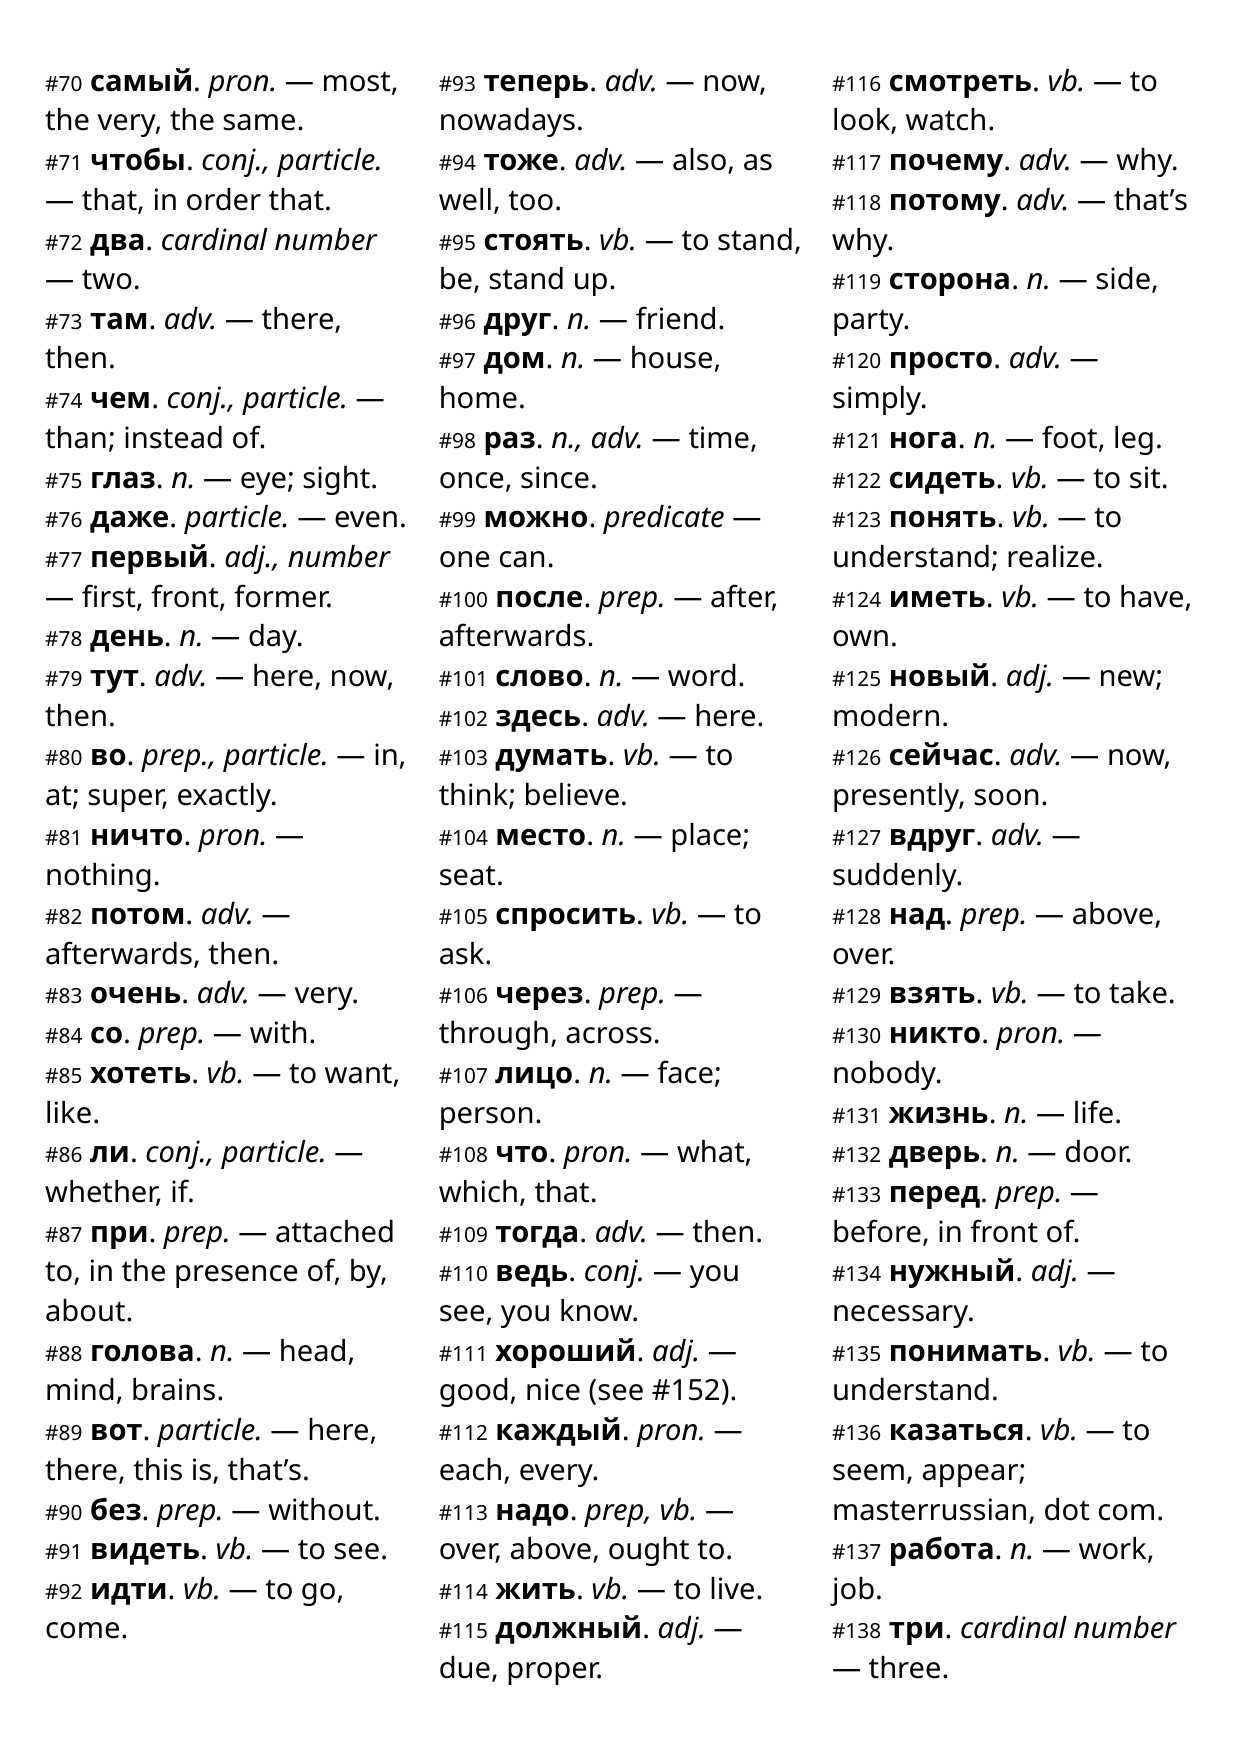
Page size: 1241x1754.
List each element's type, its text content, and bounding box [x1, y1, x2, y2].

text #85 хотеть. vb. — to want, like. [45, 1052, 408, 1132]
text #122 сидеть. vb. — to sit. [832, 457, 1196, 497]
text #107 лицо. n. — face; person. [438, 1052, 802, 1132]
text #123 понять. vb. — to understand; realize. [832, 497, 1196, 576]
text #75 глаз. n. — eye; sight. [45, 457, 408, 497]
text #104 место. n. — place; seat. [438, 814, 802, 893]
text #110 ведь. conj. — you see, you know. [438, 1251, 802, 1330]
text #114 жить. vb. — to live. [438, 1568, 802, 1608]
text #120 просто. adv. — simply. [832, 338, 1196, 417]
text #125 новый. adj. — new; modern. [832, 655, 1196, 735]
text #74 чем. conj., particle. — than; instead of. [45, 377, 408, 457]
text #117 почему. adv. — why. [832, 139, 1196, 179]
text #80 во. prep., particle. — in, at; super, exactly. [45, 735, 408, 814]
text #94 тоже. adv. — also, as well, too. [438, 139, 802, 219]
text #131 жизнь. n. — life. [832, 1092, 1196, 1132]
text #116 смотреть. vb. — to look, watch. [832, 60, 1196, 139]
text #133 перед. prep. — before, in front of. [832, 1171, 1196, 1251]
text #115 должный. adj. — due, proper. [438, 1608, 802, 1687]
text #99 можно. predicate — one can. [438, 497, 802, 576]
text #88 голова. n. — head, mind, brains. [45, 1330, 408, 1409]
text #128 над. prep. — above, over. [832, 893, 1196, 973]
text #134 нужный. adj. — necessary. [832, 1251, 1196, 1330]
text #119 сторона. n. — side, party. [832, 258, 1196, 338]
text #111 хороший. adj. — good, nice (see #152). [438, 1330, 802, 1409]
text #98 раз. n., adv. — time, once, since. [438, 417, 802, 497]
text #127 вдруг. adv. — suddenly. [832, 814, 1196, 893]
text #81 ничто. pron. — nothing. [45, 814, 408, 893]
text #112 каждый. pron. — each, every. [438, 1409, 802, 1489]
text #77 первый. adj., number — first, front, former. [45, 536, 408, 616]
text #132 дверь. n. — door. [832, 1132, 1196, 1171]
text #137 работа. n. — work, job. [832, 1528, 1196, 1608]
text #126 сейчас. adv. — now, presently, soon. [832, 735, 1196, 814]
text #83 очень. adv. — very. [45, 973, 408, 1012]
text #101 слово. n. — word. [438, 655, 802, 695]
text #84 со. prep. — with. [45, 1012, 408, 1052]
text #109 тогда. adv. — then. [438, 1211, 802, 1251]
text #96 друг. n. — friend. [438, 298, 802, 338]
text #129 взять. vb. — to take. [832, 973, 1196, 1012]
text #106 через. prep. — through, across. [438, 973, 802, 1052]
text #76 даже. particle. — even. [45, 497, 408, 536]
text #105 спросить. vb. — to ask. [438, 893, 802, 973]
text #86 ли. conj., particle. — whether, if. [45, 1132, 408, 1211]
text #70 самый. pron. — most, the very, the same. [45, 60, 408, 139]
text #95 стоять. vb. — to stand, be, stand up. [438, 219, 802, 298]
text #93 теперь. adv. — now, nowadays. [438, 60, 802, 139]
text #130 никто. pron. — nobody. [832, 1012, 1196, 1092]
text #138 три. cardinal number — three. [832, 1608, 1196, 1687]
text #71 чтобы. conj., particle. — that, in order that. [45, 139, 408, 219]
text #135 понимать. vb. — to understand. [832, 1330, 1196, 1409]
text #72 два. cardinal number — two. [45, 219, 408, 298]
text #78 день. n. — day. [45, 616, 408, 655]
text #92 идти. vb. — to go, come. [45, 1568, 408, 1647]
text #108 что. pron. — what, which, that. [438, 1132, 802, 1211]
text #97 дом. n. — house, home. [438, 338, 802, 417]
text #89 вот. particle. — here, there, this is, that’s. [45, 1409, 408, 1489]
text #90 без. prep. — without. [45, 1489, 408, 1528]
text #73 там. adv. — there, then. [45, 298, 408, 377]
text #79 тут. adv. — here, now, then. [45, 655, 408, 735]
text #136 казаться. vb. — to seem, appear; masterrussian, dot com. [832, 1409, 1196, 1528]
text #82 потом. adv. — afterwards, then. [45, 893, 408, 973]
text #118 потому. adv. — that’s why. [832, 179, 1196, 258]
text #91 видеть. vb. — to see. [45, 1528, 408, 1568]
text #121 нога. n. — foot, leg. [832, 417, 1196, 457]
text #113 надо. prep, vb. — over, above, ought to. [438, 1489, 802, 1568]
text #102 здесь. adv. — here. [438, 695, 802, 735]
text #100 после. prep. — after, afterwards. [438, 576, 802, 655]
text #87 при. prep. — attached to, in the presence of, by, about. [45, 1211, 408, 1330]
text #124 иметь. vb. — to have, own. [832, 576, 1196, 655]
text #103 думать. vb. — to think; believe. [438, 735, 802, 814]
